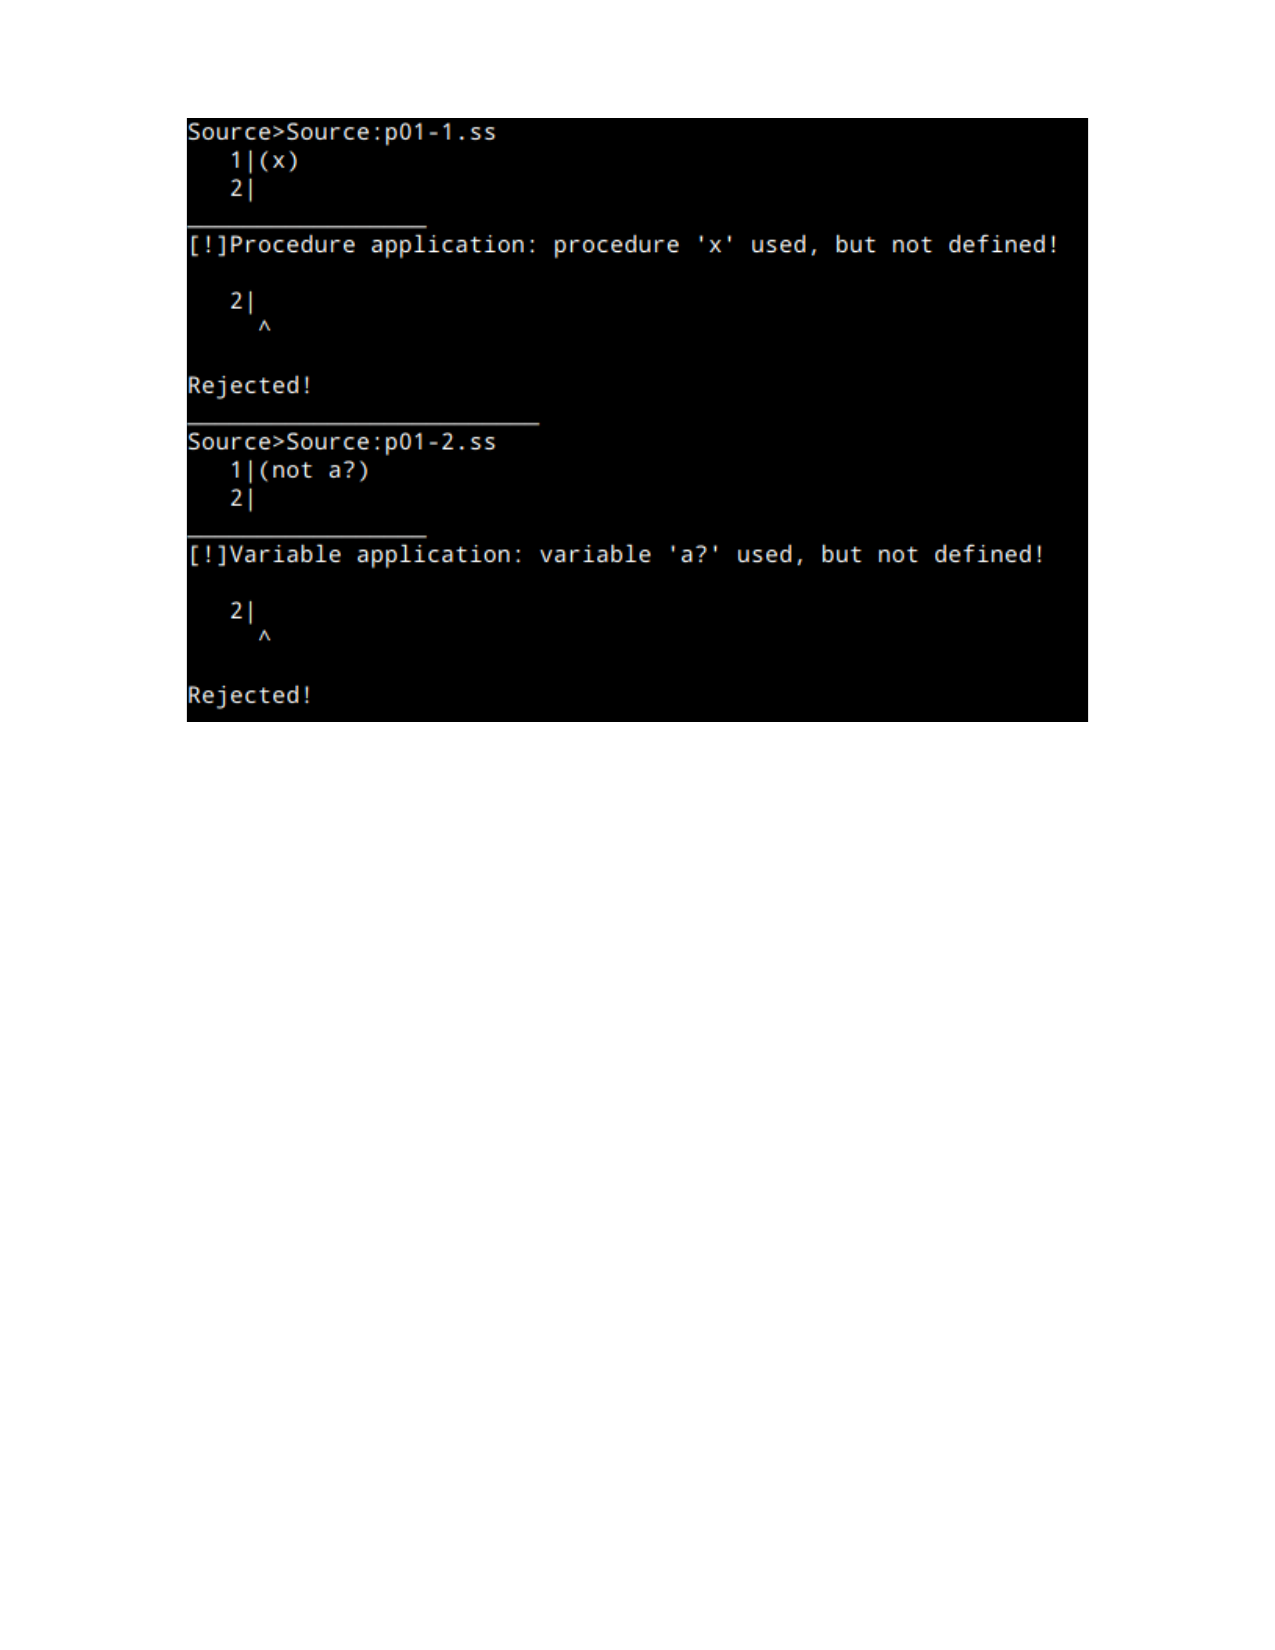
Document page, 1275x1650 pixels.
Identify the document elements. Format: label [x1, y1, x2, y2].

picture [186, 118, 1089, 722]
